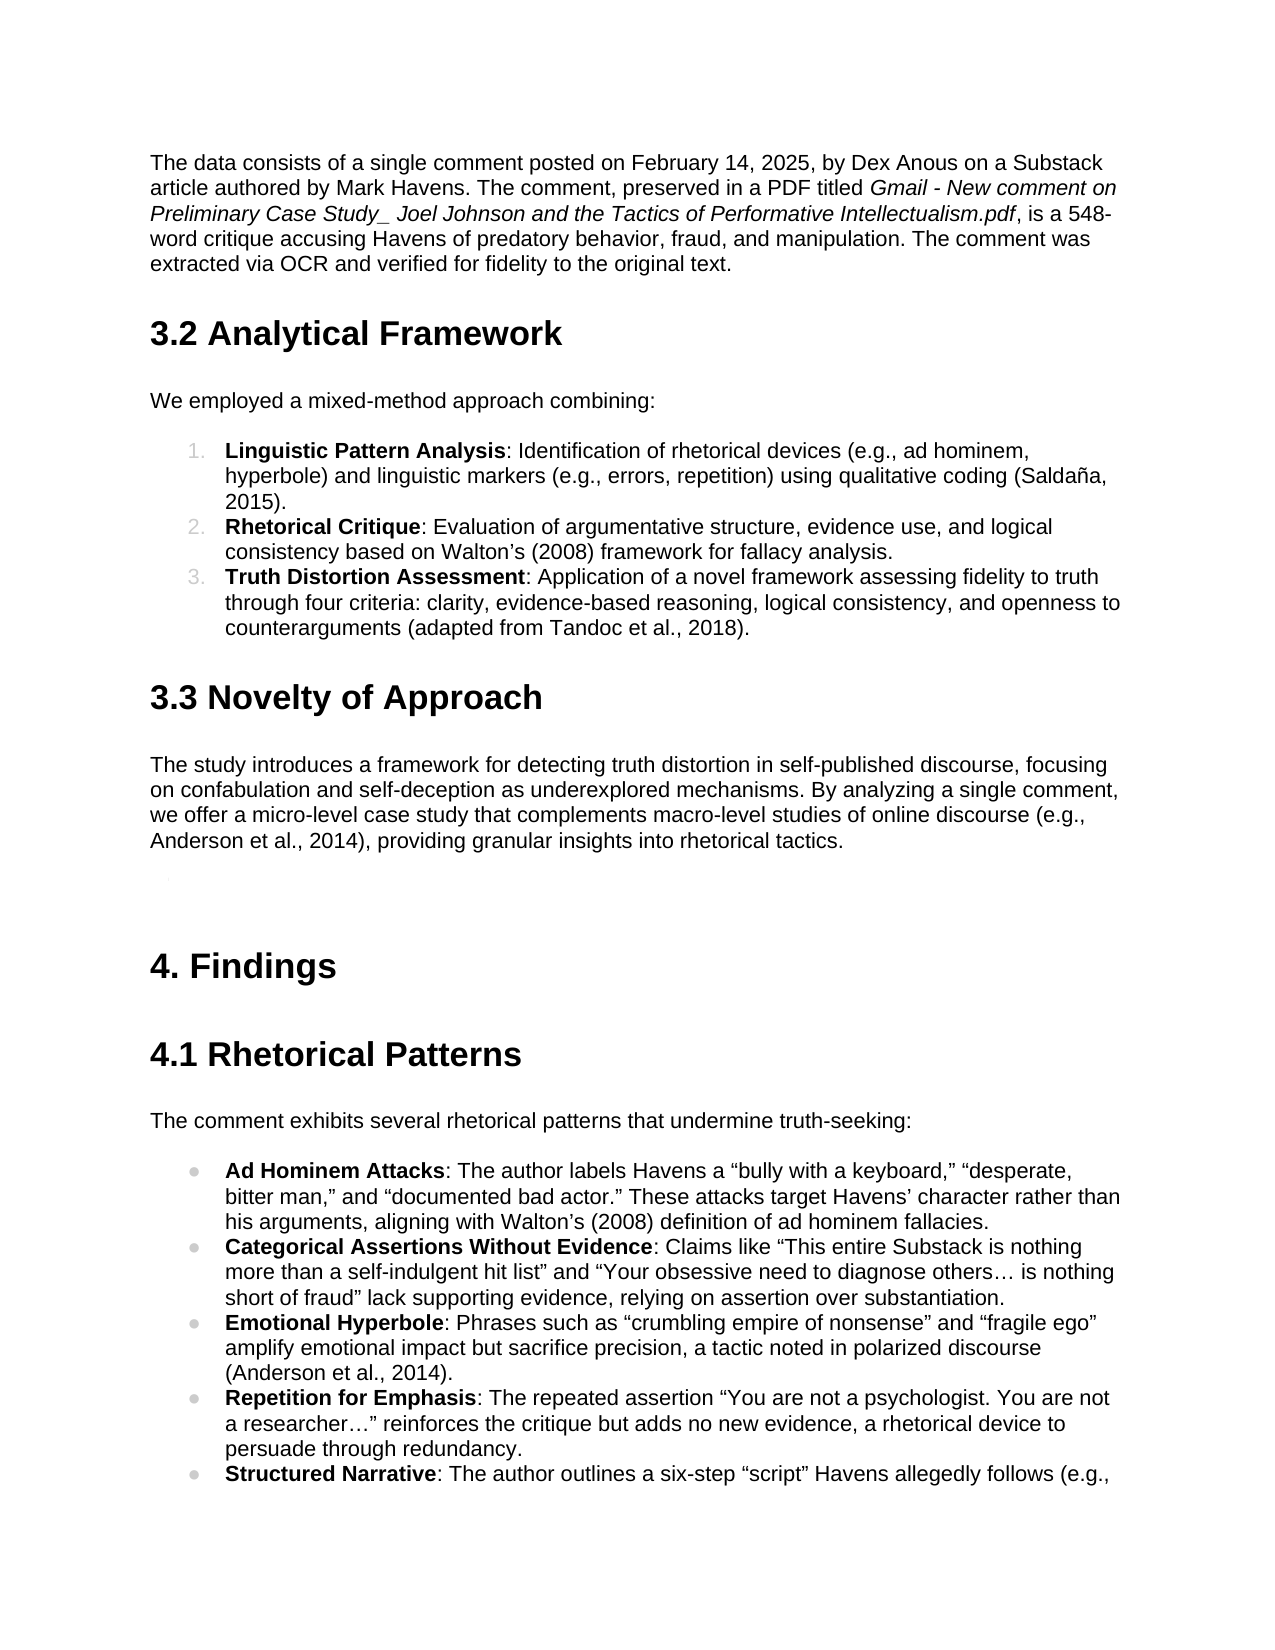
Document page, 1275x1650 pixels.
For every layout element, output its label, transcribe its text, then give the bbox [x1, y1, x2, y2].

subtitle 4. Findings [150, 945, 1125, 986]
text The comment exhibits several rhetorical patterns that undermine truth-seeking: [150, 1108, 1125, 1133]
list Rhetorical Critique: Evaluation of argumentative structure, evidence use, and logical consistency based on Walton’s (2008) framework for fallacy analysis. [187, 514, 1125, 564]
list Categorical Assertions Without Evidence: Claims like “This entire Substack is nothing more than a self-indulgent hit list” and “Your obsessive need to diagnose others… is nothing short of fraud” lack supporting evidence, relying on assertion over substantiation. [187, 1234, 1125, 1310]
subtitle 4.1 Rhetorical Patterns [150, 1034, 1125, 1073]
list Emotional Hyperbole: Phrases such as “crumbling empire of nonsense” and “fragile ego” amplify emotional impact but sacrifice precision, a tactic noted in polarized discourse (Anderson et al., 2014). [187, 1310, 1125, 1385]
list Ad Hominem Attacks: The author labels Havens a “bully with a keyboard,” “desperate, bitter man,” and “documented bad actor.” These attacks target Havens’ character rather than his arguments, aligning with Walton’s (2008) definition of ad hominem fallacies. [187, 1158, 1125, 1234]
subtitle 3.3 Novelty of Approach [150, 677, 1125, 717]
subtitle 3.2 Analytical Framework [150, 313, 1125, 353]
text The data consists of a single comment posted on February 14, 2025, by Dex Anous on a Substack article authored by Mark Havens. The comment, preserved in a PDF titled Gmail - New comment on Preliminary Case Study_ Joel Johnson and the Tactics of Performative Intellectualism.pdf, is a 548-word critique accusing Havens of predatory behavior, fraud, and manipulation. The comment was extracted via OCR and verified for fidelity to the original text. [150, 150, 1125, 276]
list Linguistic Pattern Analysis: Identification of rhetorical devices (e.g., ad hominem, hyperbole) and linguistic markers (e.g., errors, repetition) using qualitative coding (Saldaña, 2015). [187, 438, 1125, 514]
list Truth Distortion Assessment: Application of a novel framework assessing fidelity to truth through four criteria: clarity, evidence-based reasoning, logical consistency, and openness to counterarguments (adapted from Tandoc et al., 2018). [187, 564, 1125, 640]
list Repetition for Emphasis: The repeated assertion “You are not a psychologist. You are not a researcher…” reinforces the critique but adds no new evidence, a rhetorical device to persuade through redundancy. [187, 1385, 1125, 1461]
list Structured Narrative: The author outlines a six-step “script” Havens allegedly follows (e.g., [187, 1461, 1125, 1486]
text The study introduces a framework for detecting truth distortion in self-published discourse, focusing on confabulation and self-deception as underexplored mechanisms. By analyzing a single comment, we offer a micro-level case study that complements macro-level studies of online discourse (e.g., Anderson et al., 2014), providing granular insights into rhetorical tactics. [150, 752, 1125, 853]
text We employed a mixed-method approach combining: [150, 388, 1125, 413]
